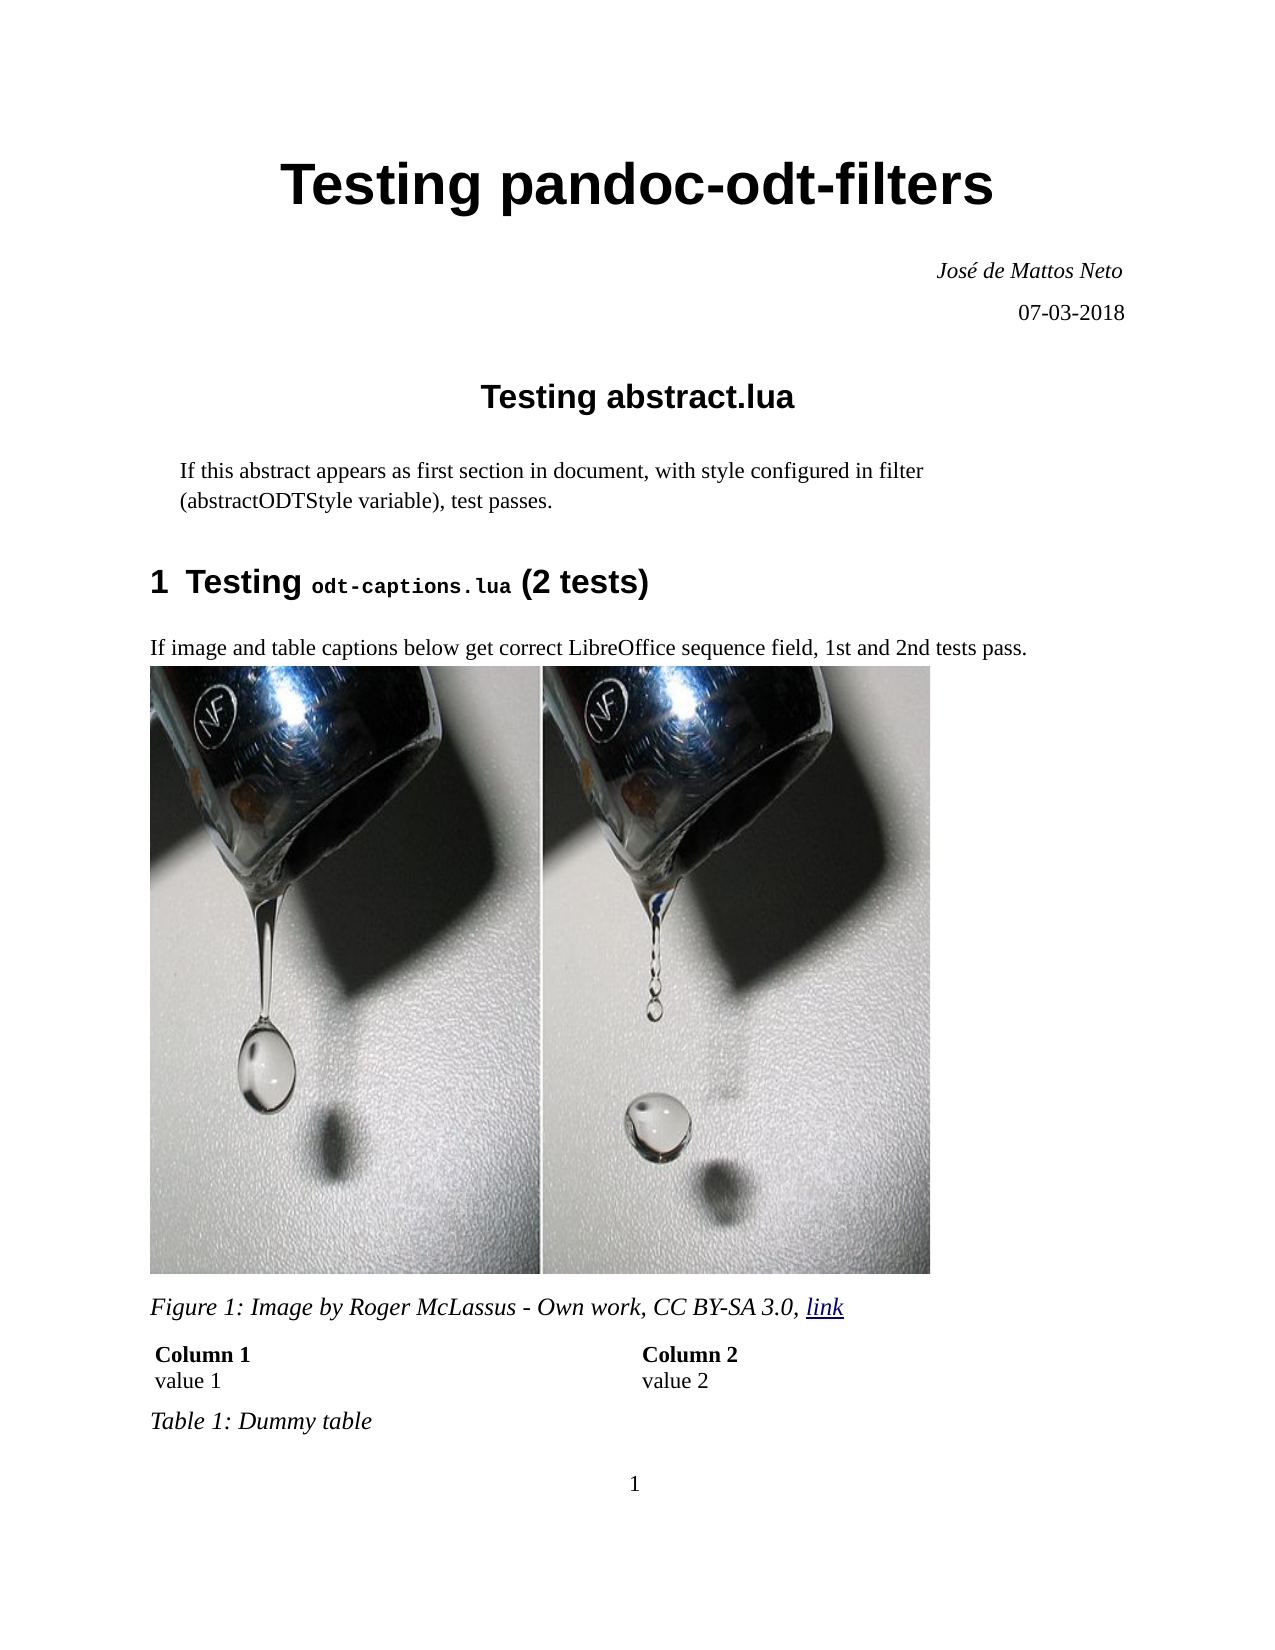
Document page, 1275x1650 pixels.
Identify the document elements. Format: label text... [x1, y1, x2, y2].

subtitle Testing abstract.lua [150, 376, 1125, 415]
text José de Mattos Neto [150, 257, 1125, 284]
table_cell value 2 [638, 1367, 1125, 1393]
text 07-03-2018 [150, 299, 1125, 326]
text Table 1: Dummy table [150, 1406, 1125, 1434]
title Testing pandoc-odt-filters [150, 150, 1125, 217]
text Figure 1: Image by Roger McLassus - Own work, CC BY-SA 3.0, link [150, 1292, 1125, 1321]
table_header Column 1 [150, 1341, 637, 1367]
text If this abstract appears as first section in document, with style configured in filter (abstractODTStyle variable), test passes. [179, 457, 1096, 514]
table_header Column 2 [638, 1341, 1125, 1367]
subtitle Testing odt-captions.lua (2 tests) [150, 562, 1125, 601]
picture [150, 666, 930, 1274]
table_cell value 1 [150, 1367, 637, 1393]
text If image and table captions below get correct LibreOffice sequence field, 1st and 2nd tests pass. [150, 634, 1125, 660]
